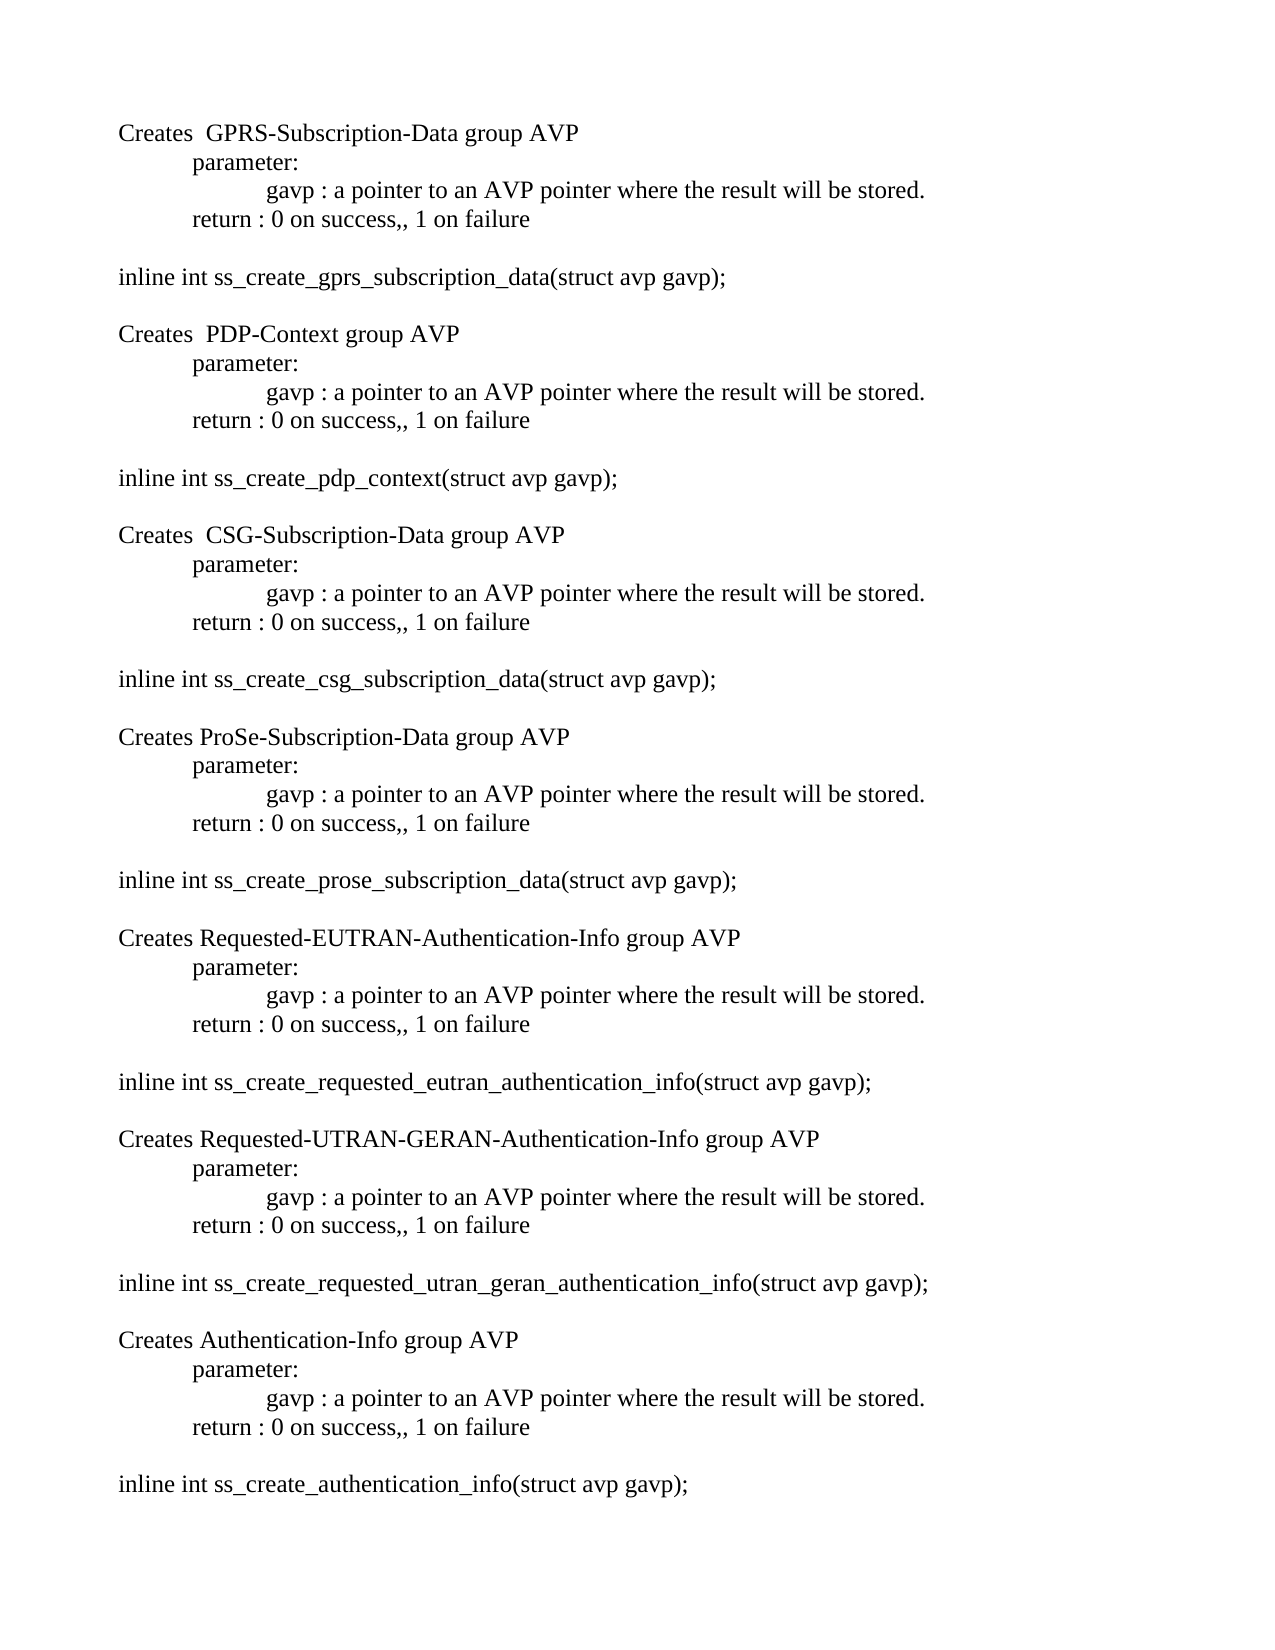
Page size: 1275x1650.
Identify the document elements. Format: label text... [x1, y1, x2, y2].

text inline int ss_create_csg_subscription_data(struct avp gavp); [118, 664, 1157, 693]
text Creates Requested-EUTRAN-Authentication-Info group AVP [118, 923, 1157, 952]
text gavp : a pointer to an AVP pointer where the result will be stored. [118, 779, 1157, 808]
text Creates Requested-UTRAN-GERAN-Authentication-Info group AVP [118, 1124, 1157, 1153]
text parameter: [118, 952, 1157, 981]
text gavp : a pointer to an AVP pointer where the result will be stored. [118, 981, 1157, 1009]
text parameter: [118, 147, 1157, 176]
text Creates ProSe-Subscription-Data group AVP [118, 722, 1157, 751]
text inline int ss_create_pdp_context(struct avp gavp); [118, 463, 1157, 492]
text return : 0 on success,, 1 on failure [118, 406, 1157, 434]
text inline int ss_create_prose_subscription_data(struct avp gavp); [118, 866, 1157, 894]
text inline int ss_create_requested_eutran_authentication_info(struct avp gavp); [118, 1067, 1157, 1096]
text parameter: [118, 751, 1157, 779]
text parameter: [118, 1153, 1157, 1182]
text return : 0 on success,, 1 on failure [118, 1009, 1157, 1038]
text return : 0 on success,, 1 on failure [118, 204, 1157, 233]
text return : 0 on success,, 1 on failure [118, 808, 1157, 837]
text inline int ss_create_authentication_info(struct avp gavp); [118, 1469, 1157, 1498]
text return : 0 on success,, 1 on failure [118, 1412, 1157, 1441]
text return : 0 on success,, 1 on failure [118, 607, 1157, 636]
text gavp : a pointer to an AVP pointer where the result will be stored. [118, 377, 1157, 406]
text Creates PDP-Context group AVP [118, 319, 1157, 348]
text Creates CSG-Subscription-Data group AVP [118, 521, 1157, 549]
text parameter: [118, 1354, 1157, 1383]
text inline int ss_create_gprs_subscription_data(struct avp gavp); [118, 262, 1157, 291]
text gavp : a pointer to an AVP pointer where the result will be stored. [118, 578, 1157, 607]
text gavp : a pointer to an AVP pointer where the result will be stored. [118, 176, 1157, 204]
text Creates GPRS-Subscription-Data group AVP [118, 118, 1157, 147]
text gavp : a pointer to an AVP pointer where the result will be stored. [118, 1383, 1157, 1412]
text parameter: [118, 348, 1157, 377]
text inline int ss_create_requested_utran_geran_authentication_info(struct avp gavp); [118, 1268, 1157, 1297]
text Creates Authentication-Info group AVP [118, 1326, 1157, 1354]
text return : 0 on success,, 1 on failure [118, 1211, 1157, 1239]
text parameter: [118, 549, 1157, 578]
text gavp : a pointer to an AVP pointer where the result will be stored. [118, 1182, 1157, 1211]
